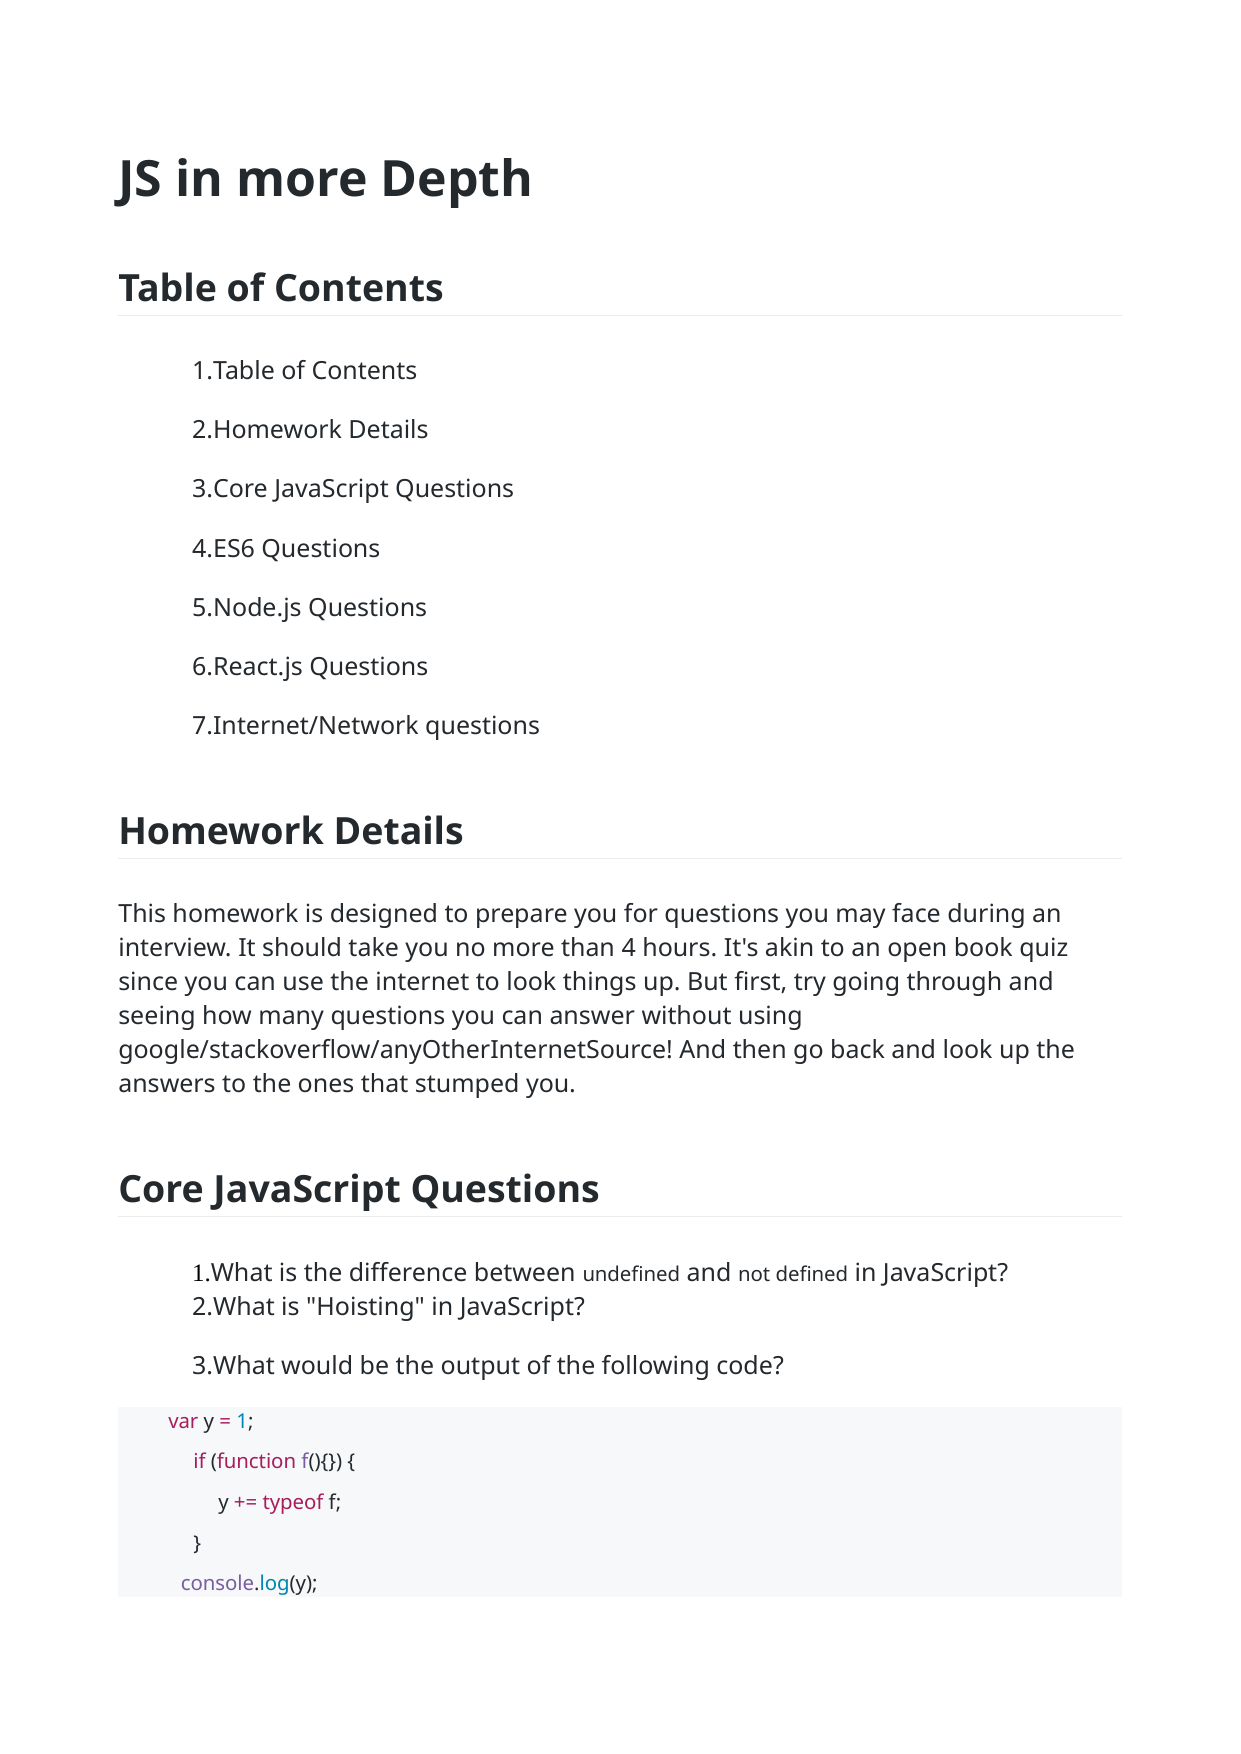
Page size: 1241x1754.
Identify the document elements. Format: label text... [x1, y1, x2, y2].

text var y = 1; [118, 1407, 1122, 1434]
list What is "Hoisting" in JavaScript? [118, 1288, 1122, 1322]
subtitle Table of Contents [118, 261, 1122, 315]
text y += typeof f; [118, 1488, 1122, 1516]
text console.log(y); [118, 1569, 1122, 1597]
list Table of Contents [118, 353, 1122, 387]
subtitle JS in more Depth [118, 143, 1122, 211]
subtitle Homework Details [118, 804, 1122, 858]
list Internet/Network questions [118, 707, 1122, 741]
list Homework Details [118, 412, 1122, 446]
subtitle Core JavaScript Questions [118, 1163, 1122, 1216]
list What would be the output of the following code? [118, 1347, 1122, 1382]
list Core JavaScript Questions [118, 471, 1122, 505]
text if (function f(){}) { [118, 1447, 1122, 1475]
list ES6 Questions [118, 530, 1122, 564]
text This homework is designed to prepare you for questions you may face during an interview. It should take you no more than 4 hours. It's akin to an open book quiz since you can use the internet to look things up. But first, try going through and seeing how many questions you can answer without using google/stackoverflow/anyOtherInternetSource! And then go back and look up the answers to the ones that stumped you. [118, 896, 1122, 1100]
list What is the difference between undefined and not defined in JavaScript? [118, 1254, 1122, 1288]
list React.js Questions [118, 648, 1122, 682]
text } [118, 1528, 1122, 1556]
list Node.js Questions [118, 589, 1122, 623]
